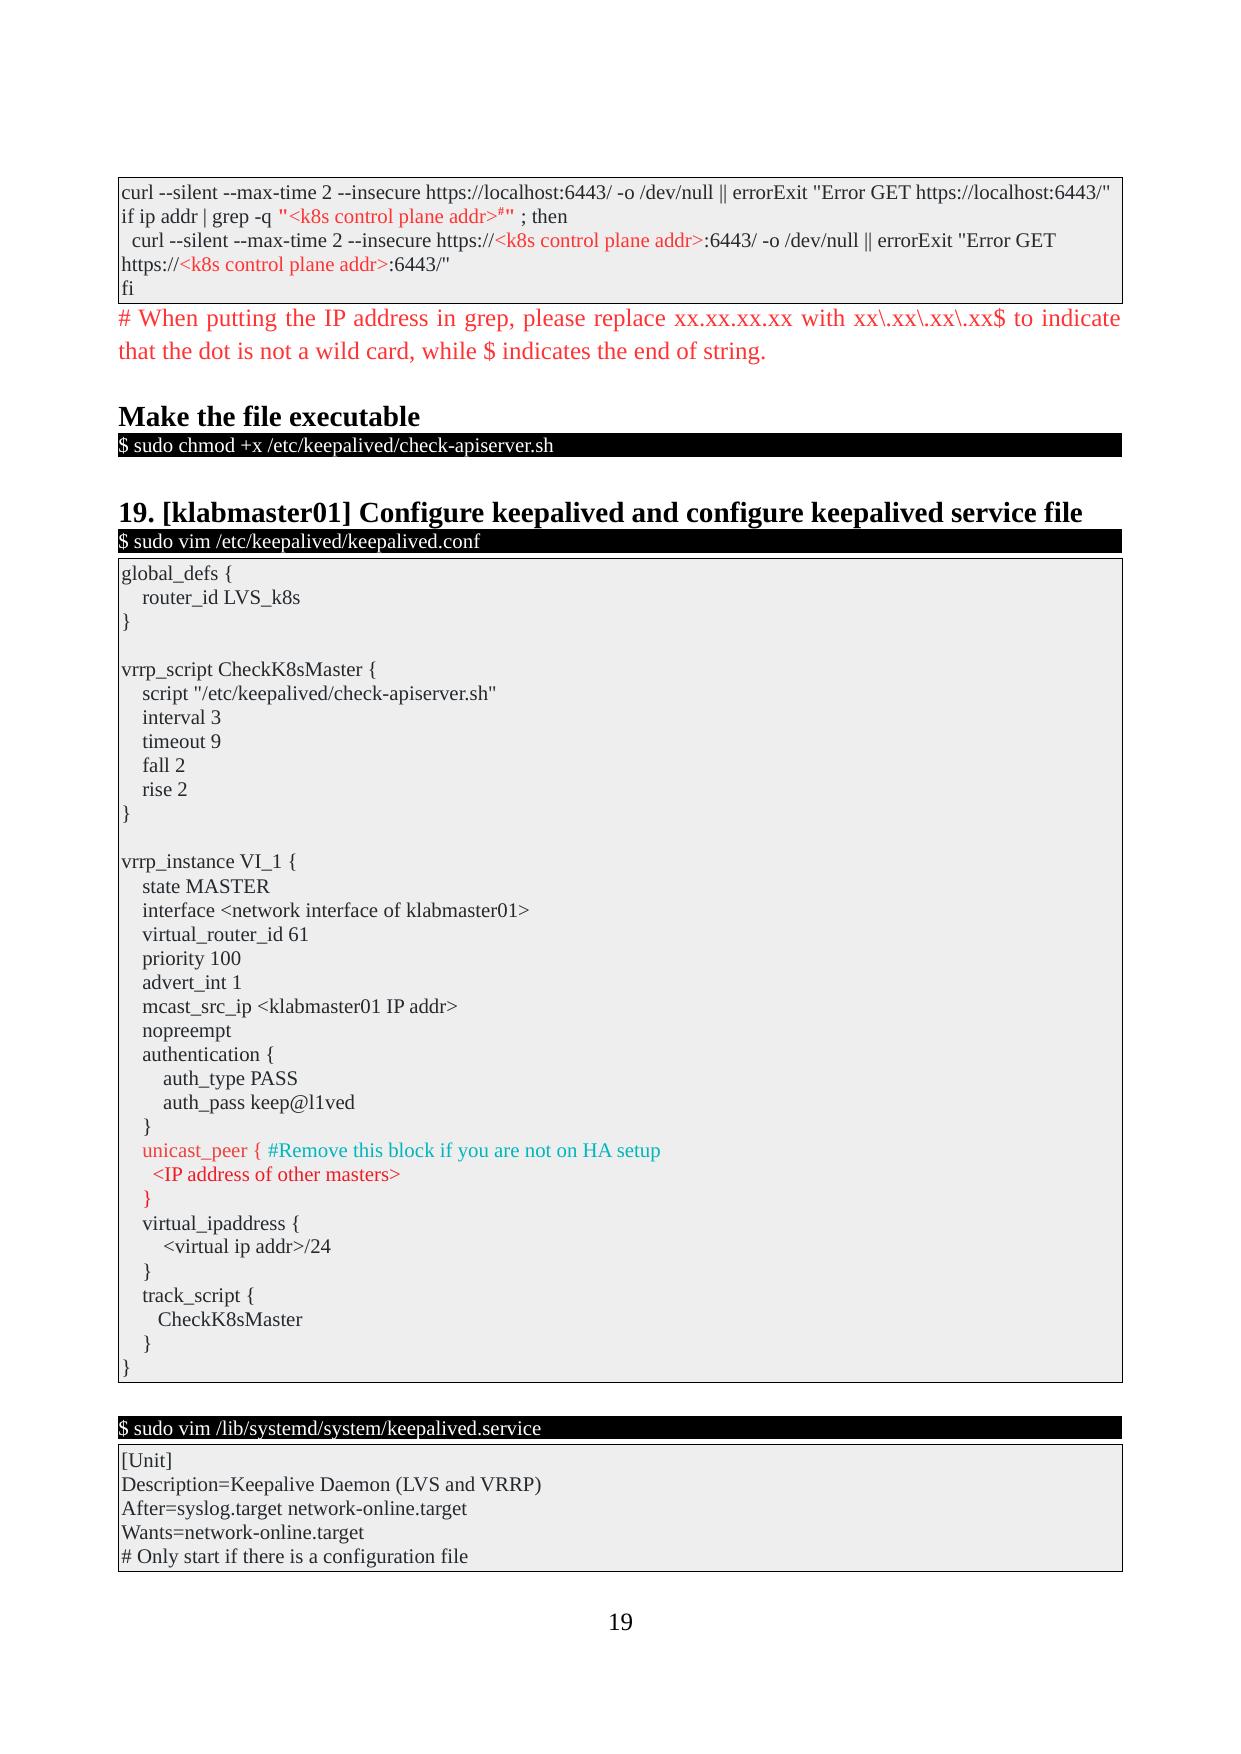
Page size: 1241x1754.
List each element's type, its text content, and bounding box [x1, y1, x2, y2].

text [Unit] [119, 1445, 1122, 1468]
text # When putting the IP address in grep, please replace xx.xx.xx.xx with xx\.xx\.xx\.xx$ to indicate that the dot is not a wild card, while $ indicates the end of string. [118, 304, 1122, 366]
text authentication { [119, 1039, 1122, 1063]
text nopreempt [119, 1015, 1122, 1039]
text } [119, 606, 1122, 630]
text Make the file executable [118, 399, 1122, 433]
text router_id LVS_k8s [119, 582, 1122, 606]
text auth_type PASS [119, 1063, 1122, 1087]
text } [119, 1111, 1122, 1135]
text advert_int 1 [119, 967, 1122, 991]
text } [119, 798, 1122, 822]
text state MASTER [119, 870, 1122, 894]
text # Only start if there is a configuration file [119, 1541, 1122, 1571]
text CheckK8sMaster [119, 1303, 1122, 1328]
text Wants=network-online.target [119, 1517, 1122, 1541]
text interval 3 [119, 702, 1122, 726]
text vrrp_instance VI_1 { [119, 846, 1122, 870]
text track_script { [119, 1279, 1122, 1303]
text vrrp_script CheckK8sMaster { [119, 654, 1122, 678]
text virtual_router_id 61 [119, 918, 1122, 943]
text curl --silent --max-time 2 --insecure https://localhost:6443/ -o /dev/null || errorExit "Error GET https://localhost:6443/" [119, 178, 1122, 201]
text timeout 9 [119, 726, 1122, 750]
text priority 100 [119, 943, 1122, 967]
text Description=Keepalive Daemon (LVS and VRRP) [119, 1468, 1122, 1492]
text } [119, 1183, 1122, 1207]
text if ip addr | grep -q "<k8s control plane addr>#" ; then [119, 201, 1122, 225]
text mcast_src_ip <klabmaster01 IP addr> [119, 991, 1122, 1015]
text global_defs { [119, 559, 1122, 582]
text fall 2 [119, 750, 1122, 774]
text } [119, 1328, 1122, 1352]
text script "/etc/keepalived/check-apiserver.sh" [119, 678, 1122, 702]
text <virtual ip addr>/24 [119, 1231, 1122, 1255]
text virtual_ipaddress { [119, 1207, 1122, 1231]
text curl --silent --max-time 2 --insecure https://<k8s control plane addr>:6443/ -o /dev/null || errorExit "Error GET https://<k8s control plane addr>:6443/" [119, 225, 1122, 273]
text } [119, 1255, 1122, 1279]
text <IP address of other masters> [119, 1159, 1122, 1183]
text $ sudo vim /lib/systemd/system/keepalived.service [118, 1416, 1122, 1439]
text $ sudo chmod +x /etc/keepalived/check-apiserver.sh [118, 433, 1122, 457]
text } [119, 1352, 1122, 1382]
text rise 2 [119, 774, 1122, 798]
text After=syslog.target network-online.target [119, 1492, 1122, 1517]
text interface <network interface of klabmaster01> [119, 894, 1122, 918]
text $ sudo vim /etc/keepalived/keepalived.conf [118, 529, 1122, 553]
text fi [119, 273, 1122, 303]
text unicast_peer { #Remove this block if you are not on HA setup [119, 1135, 1122, 1159]
text 19. [klabmaster01] Configure keepalived and configure keepalived service file [118, 495, 1122, 529]
text auth_pass keep@l1ved [119, 1087, 1122, 1111]
